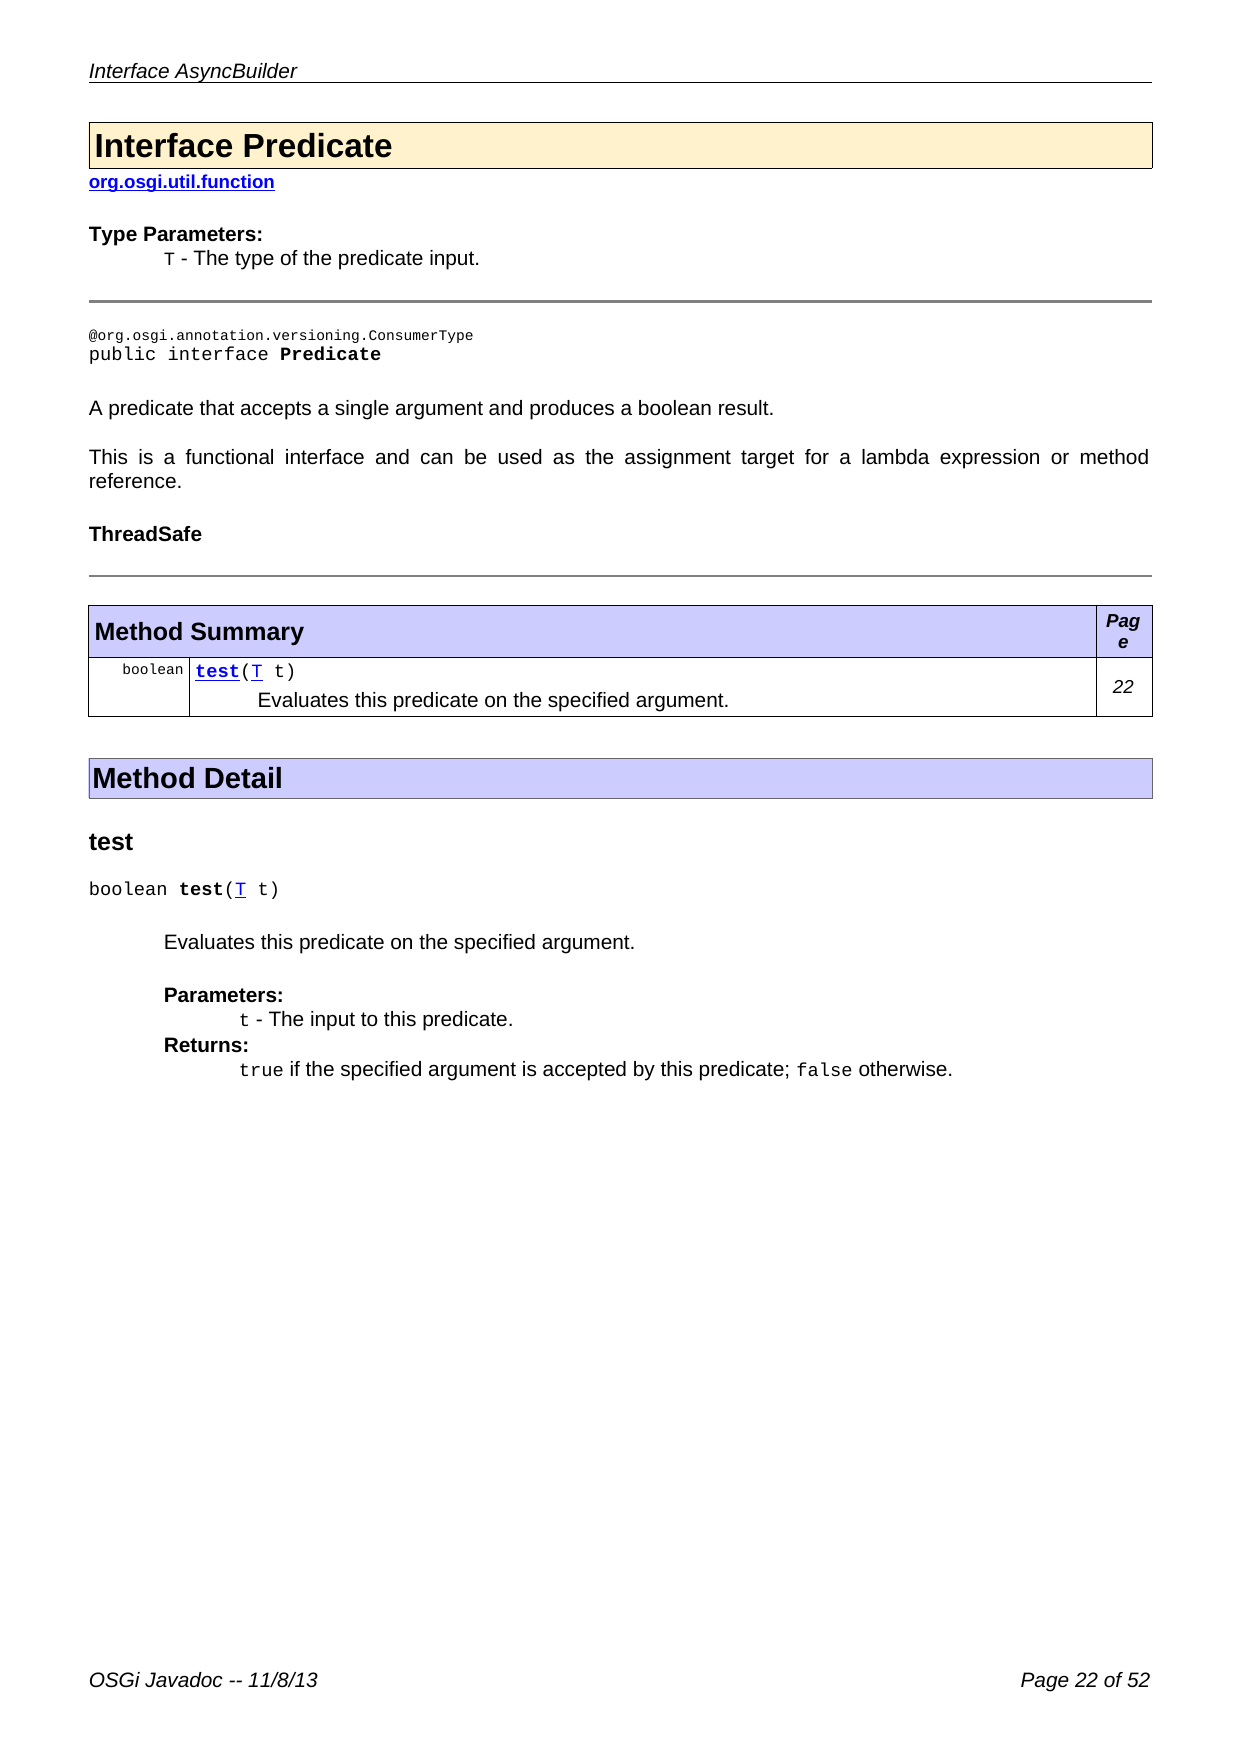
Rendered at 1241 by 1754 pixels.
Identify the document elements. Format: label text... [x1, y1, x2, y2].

text true if the specified argument is accepted by this predicate; false otherwise. [238, 1056, 1152, 1082]
subtitle test [88, 827, 1152, 856]
text Evaluates this predicate on the specified argument. [163, 930, 1152, 954]
text @org.osgi.annotation.versioning.ConsumerType public interface Predicate [88, 329, 1152, 366]
table_cell boolean [89, 658, 189, 716]
text Type Parameters: [88, 222, 1152, 246]
subtitle Interface Predicate [90, 123, 1152, 168]
text boolean test(T t) [88, 880, 1152, 901]
table_header Page [1097, 606, 1152, 657]
table_cell test(T t) Evaluates this predicate on the specified argument. [190, 658, 1096, 716]
table_header Method Summary [89, 606, 1096, 657]
text T - The type of the predicate input. [163, 246, 1152, 271]
text This is a functional interface and can be used as the assignment target for a lambda expression or method reference. [88, 444, 1152, 492]
text org.osgi.util.function [88, 171, 1152, 193]
text Returns: [163, 1032, 1152, 1056]
text ThreadSafe [88, 522, 1152, 546]
subtitle Method Detail [90, 759, 1152, 798]
text t - The input to this predicate. [238, 1007, 1152, 1032]
text A predicate that accepts a single argument and produces a boolean result. [88, 396, 1152, 419]
table_cell 21 [1097, 658, 1152, 716]
text Parameters: [163, 983, 1152, 1007]
